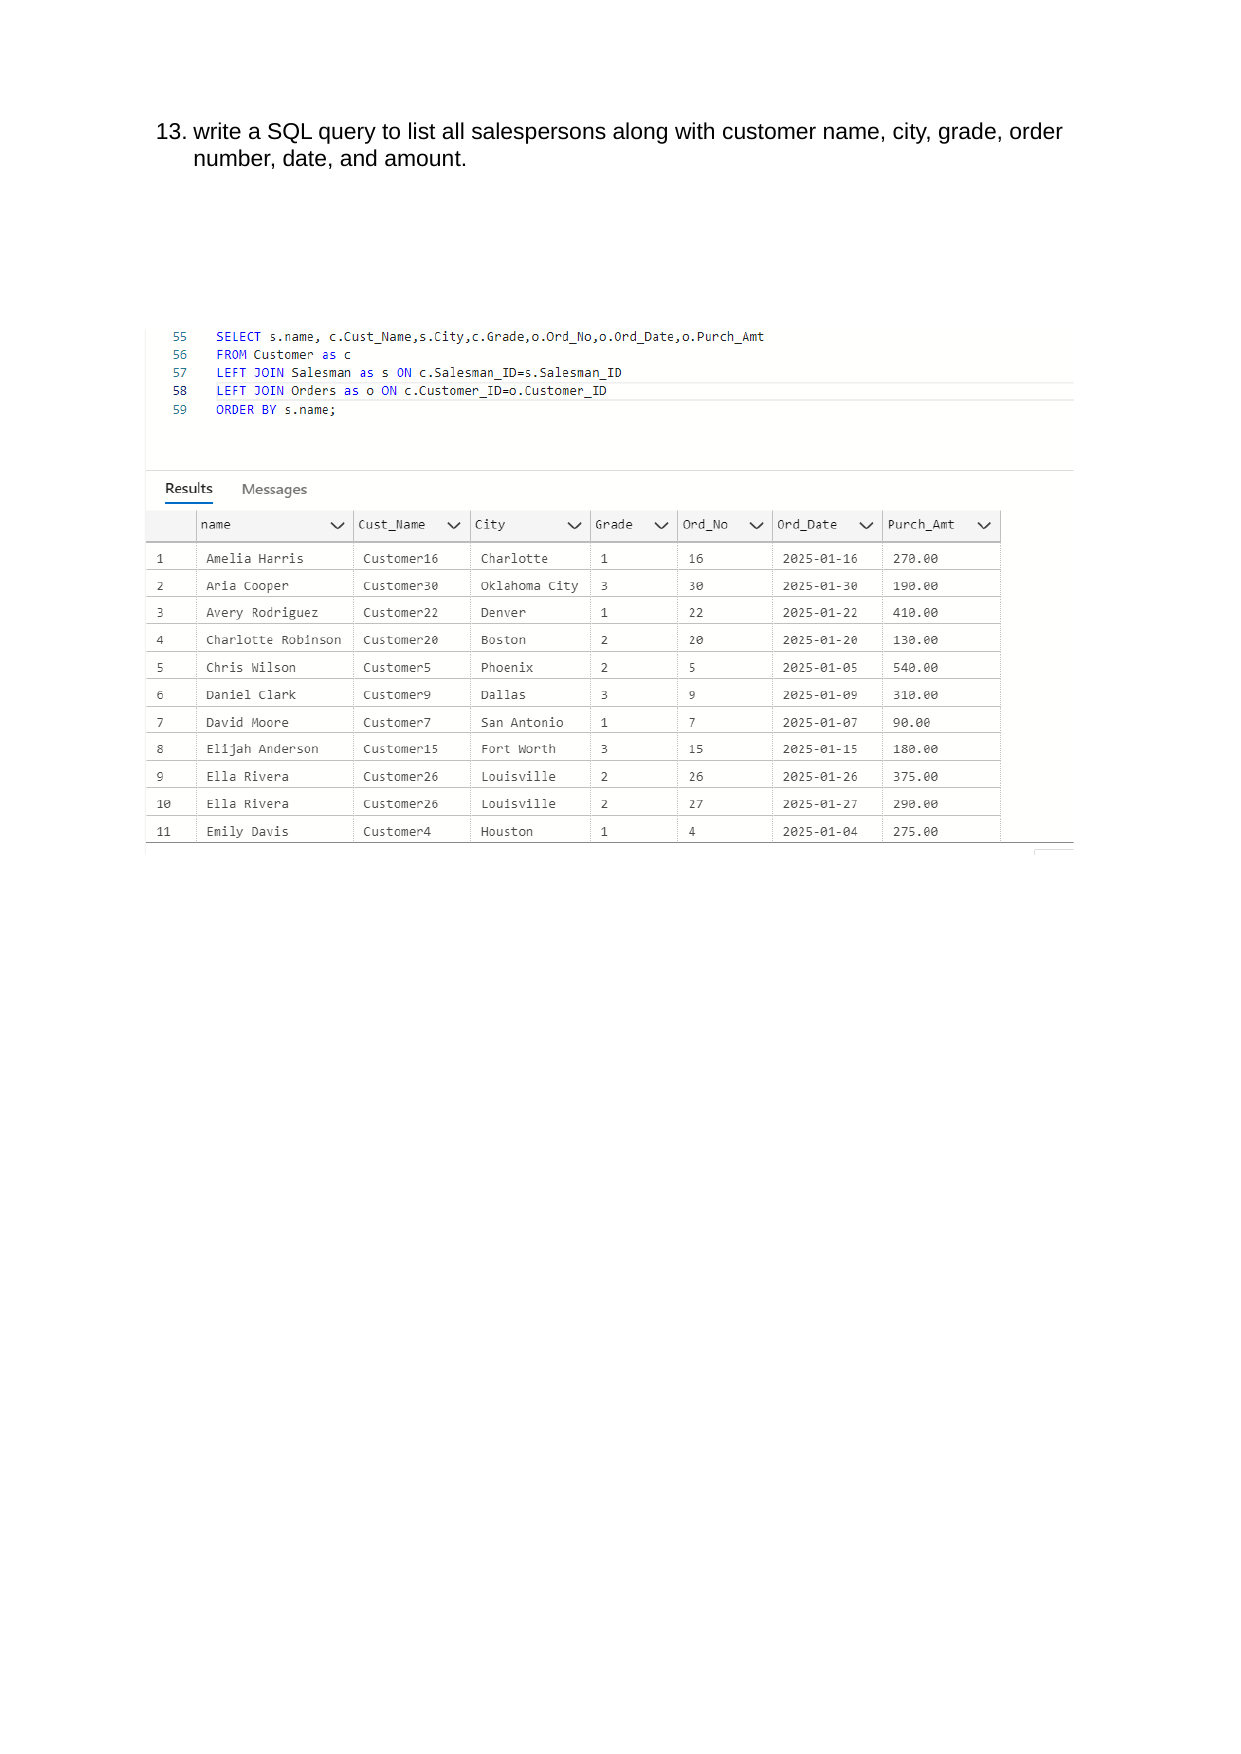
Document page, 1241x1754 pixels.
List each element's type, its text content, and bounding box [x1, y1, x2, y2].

picture [144, 329, 1074, 855]
list write a SQL query to list all salespersons along with customer name, city, grade, order number, date, and amount. [156, 118, 1122, 171]
